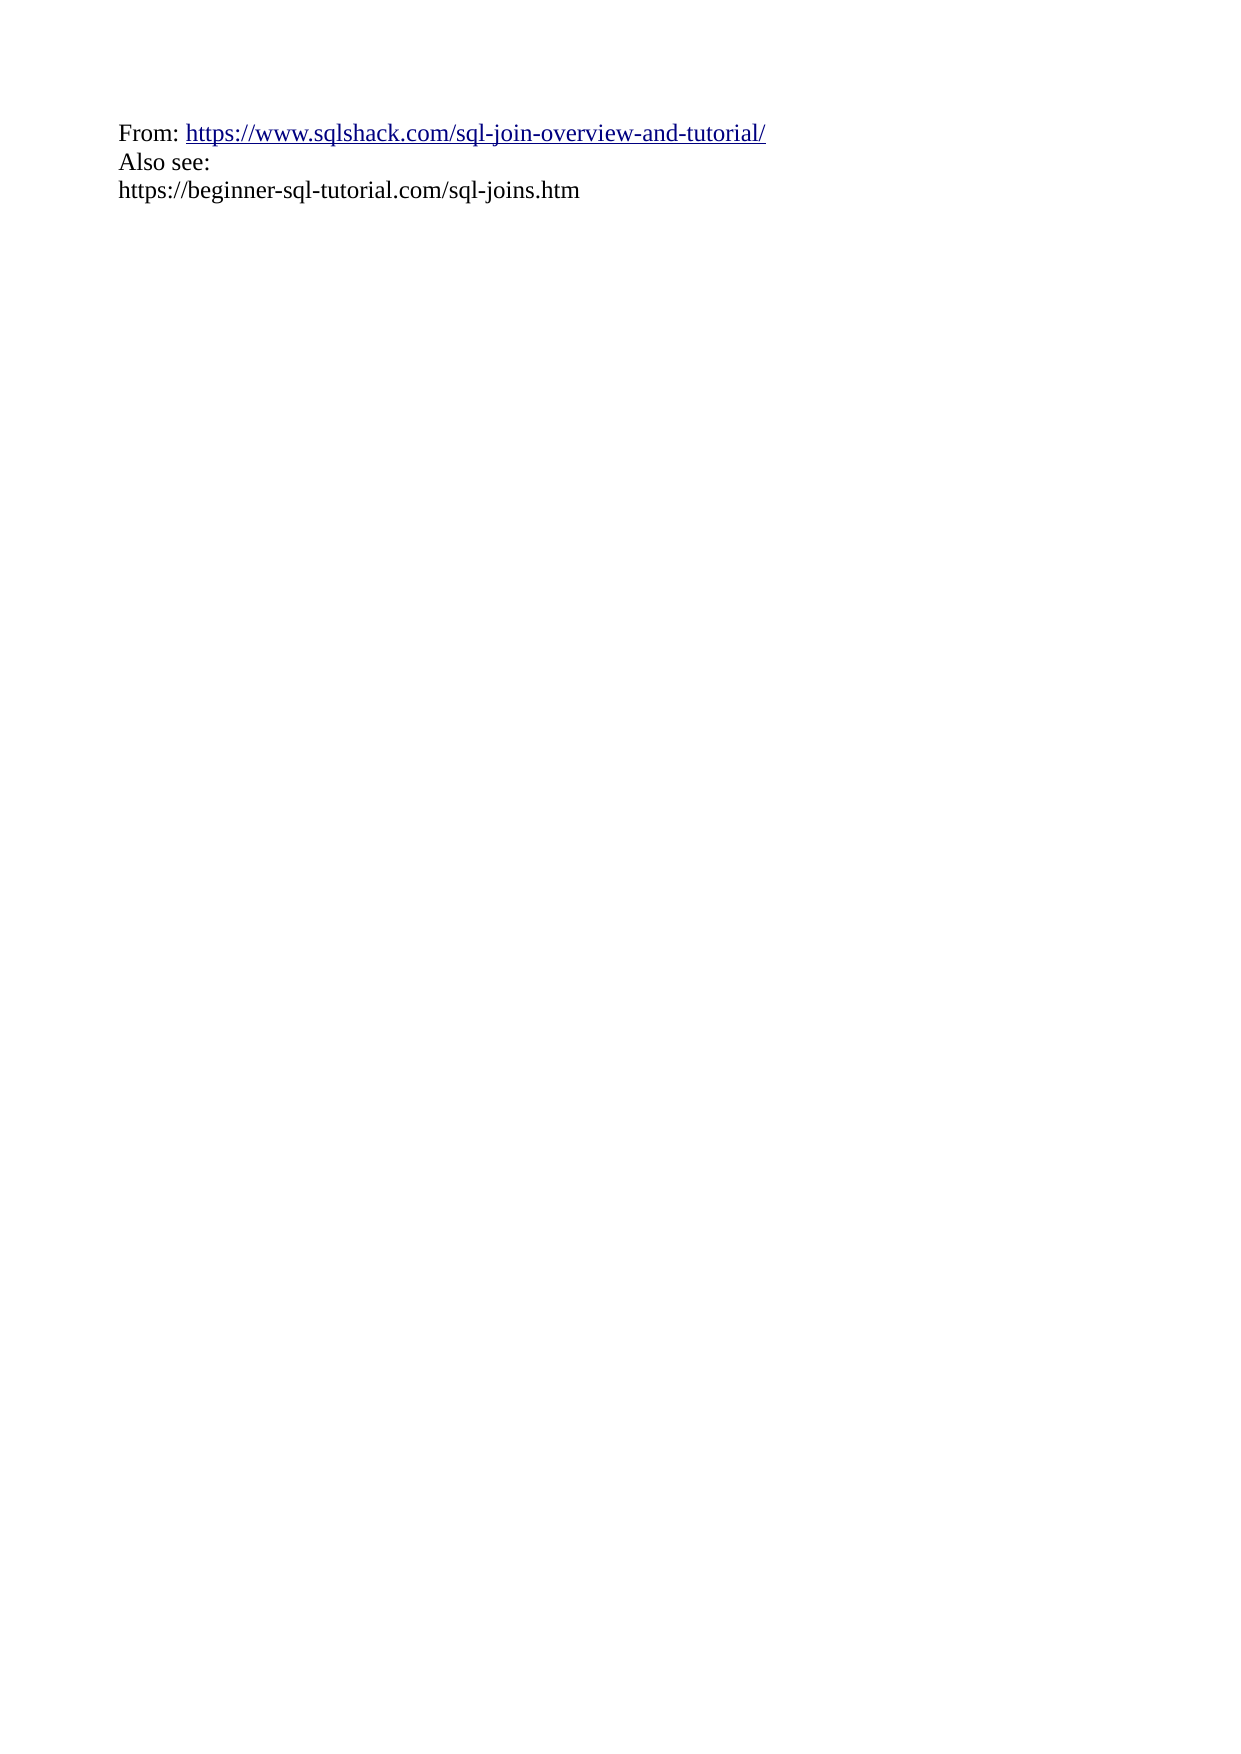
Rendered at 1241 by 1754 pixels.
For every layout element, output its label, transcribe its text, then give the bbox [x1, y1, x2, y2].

text From: https://www.sqlshack.com/sql-join-overview-and-tutorial/ [118, 118, 1122, 147]
text Also see: [118, 147, 1122, 176]
text https://beginner-sql-tutorial.com/sql-joins.htm [118, 176, 1122, 204]
